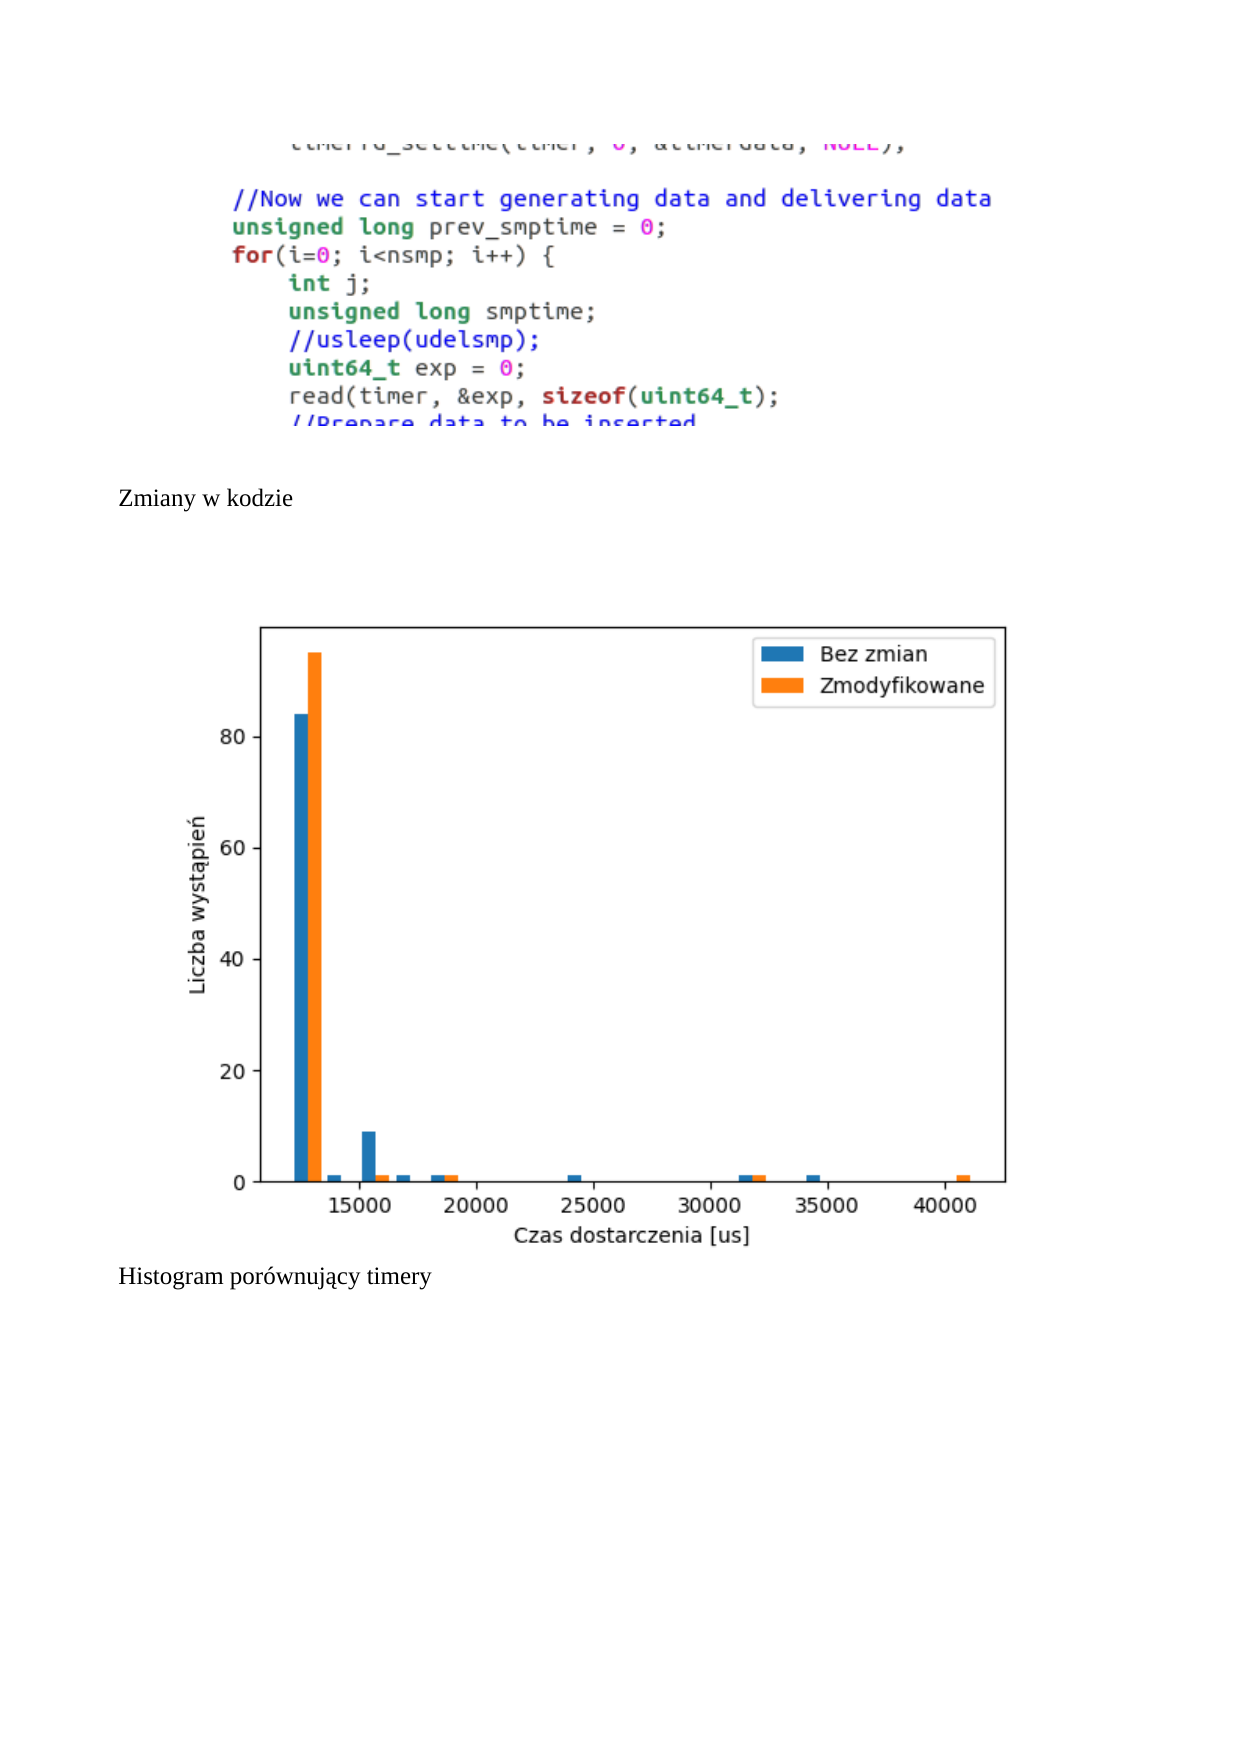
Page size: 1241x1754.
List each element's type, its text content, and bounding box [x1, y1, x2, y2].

picture [201, 144, 1049, 426]
text Histogram porównujący timery [118, 541, 1122, 1290]
picture [140, 541, 1100, 1261]
text Zmiany w kodzie [118, 483, 1122, 512]
